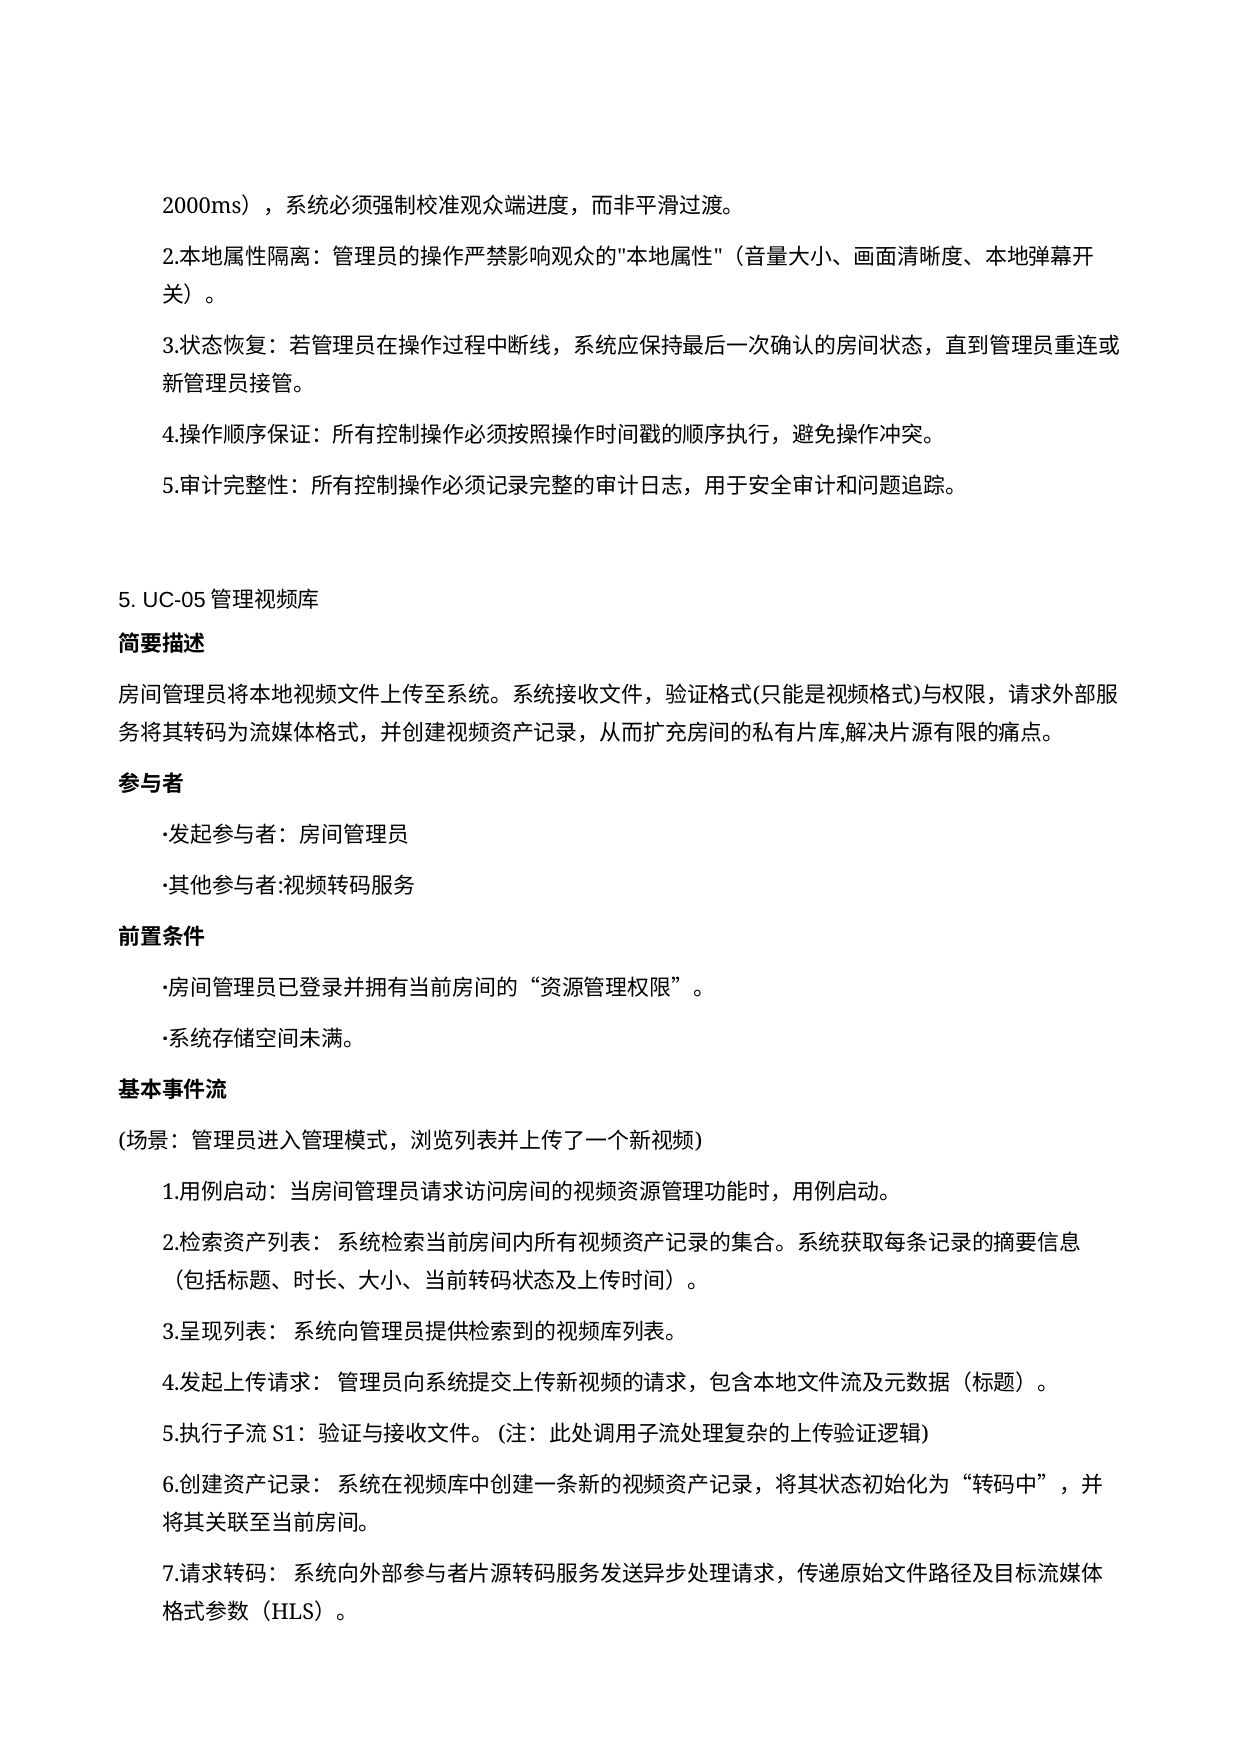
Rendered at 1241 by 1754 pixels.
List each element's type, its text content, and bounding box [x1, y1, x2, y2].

text ·房间管理员已登录并拥有当前房间的“资源管理权限”。 [118, 970, 1122, 1001]
text 房间管理员将本地视频文件上传至系统。系统接收文件，验证格式(只能是视频格式)与权限，请求外部服务将其转码为流媒体格式，并创建视频资产记录，从而扩充房间的私有片库,解决片源有限的痛点。 [118, 677, 1122, 747]
text 基本事件流 [118, 1072, 1122, 1103]
text (场景：管理员进入管理模式，浏览列表并上传了一个新视频) [118, 1123, 1122, 1154]
text 5.执行子流 S1：验证与接收文件。 (注：此处调用子流处理复杂的上传验证逻辑) [118, 1416, 1122, 1448]
subtitle UC-05管理视频库 [118, 582, 1122, 613]
text ·系统存储空间未满。 [118, 1021, 1122, 1052]
text ·发起参与者：房间管理员 [118, 817, 1122, 848]
text 2.检索资产列表： 系统检索当前房间内所有视频资产记录的集合。系统获取每条记录的摘要信息 （包括标题、时长、大小、当前转码状态及上传时间）。 [118, 1225, 1122, 1294]
text 3.状态恢复：若管理员在操作过程中断线，系统应保持最后一次确认的房间状态，直到管理员重连或 新管理员接管。 [118, 328, 1122, 397]
text 2.本地属性隔离：管理员的操作严禁影响观众的"本地属性"（音量大小、画面清晰度、本地弹幕开 关）。 [118, 239, 1122, 308]
text 3.呈现列表： 系统向管理员提供检索到的视频库列表。 [118, 1314, 1122, 1346]
text 5.审计完整性：所有控制操作必须记录完整的审计日志，用于安全审计和问题追踪。 [118, 468, 1122, 499]
text ·其他参与者:视频转码服务 [118, 868, 1122, 899]
text 6.创建资产记录： 系统在视频库中创建一条新的视频资产记录，将其状态初始化为“转码中”，并 将其关联至当前房间。 [118, 1467, 1122, 1537]
text 4.发起上传请求： 管理员向系统提交上传新视频的请求，包含本地文件流及元数据（标题）。 [118, 1365, 1122, 1397]
text 前置条件 [118, 919, 1122, 951]
text 参与者 [118, 766, 1122, 798]
text 简要描述 [118, 626, 1122, 658]
text 1.用例启动：当房间管理员请求访问房间的视频资源管理功能时，用例启动。 [118, 1174, 1122, 1205]
text 4.操作顺序保证：所有控制操作必须按照操作时间戳的顺序执行，避免操作冲突。 [118, 417, 1122, 448]
text 2000ms），系统必须强制校准观众端进度，而非平滑过渡。 [118, 188, 1122, 219]
text 7.请求转码： 系统向外部参与者片源转码服务发送异步处理请求，传递原始文件路径及目标流媒体 格式参数（HLS）。 [118, 1556, 1122, 1626]
